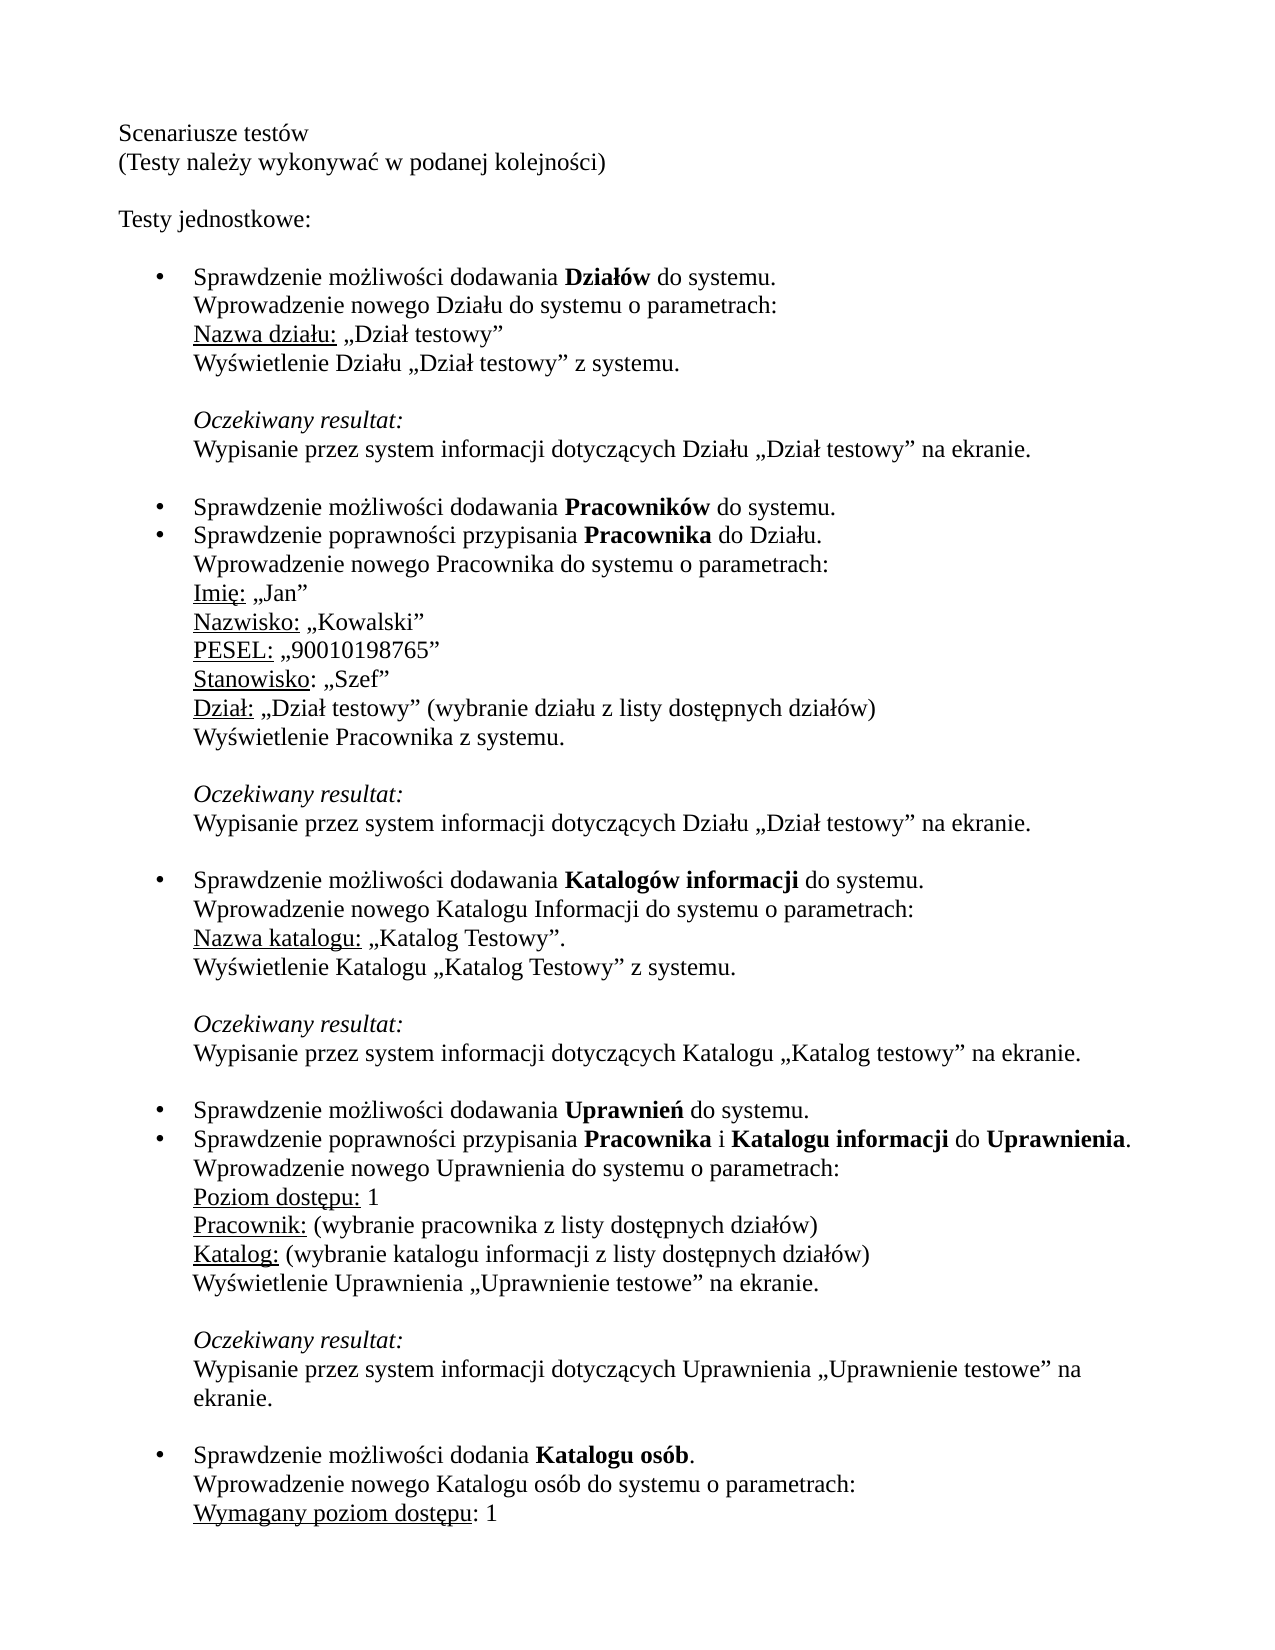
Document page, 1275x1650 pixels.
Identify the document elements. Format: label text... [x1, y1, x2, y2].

list Dział: „Dział testowy” (wybranie działu z listy dostępnych działów) [156, 693, 1157, 722]
list Sprawdzenie poprawności przypisania Pracownika i Katalogu informacji do Uprawnienia. [156, 1124, 1157, 1153]
list Wypisanie przez system informacji dotyczących Katalogu „Katalog testowy” na ekranie. [156, 1038, 1157, 1067]
list Nazwa działu: „Dział testowy” [156, 319, 1157, 348]
list Wprowadzenie nowego Uprawnienia do systemu o parametrach: [156, 1153, 1157, 1182]
list Oczekiwany resultat: [156, 1009, 1157, 1038]
list Wyświetlenie Działu „Dział testowy” z systemu. [156, 348, 1157, 377]
text Wyświetlenie Uprawnienia „Uprawnienie testowe” na ekranie. [118, 1268, 1157, 1297]
list Wprowadzenie nowego Pracownika do systemu o parametrach: [156, 549, 1157, 578]
list Wypisanie przez system informacji dotyczących Działu „Dział testowy” na ekranie. [156, 808, 1157, 837]
list Wprowadzenie nowego Katalogu Informacji do systemu o parametrach: [156, 894, 1157, 923]
list Oczekiwany resultat: [156, 779, 1157, 808]
list Katalog: (wybranie katalogu informacji z listy dostępnych działów) [156, 1239, 1157, 1268]
text (Testy należy wykonywać w podanej kolejności) [118, 147, 1157, 176]
list Sprawdzenie możliwości dodawania Uprawnień do systemu. [156, 1096, 1157, 1124]
text Scenariusze testów [118, 118, 1157, 147]
list Wyświetlenie Pracownika z systemu. [156, 722, 1157, 751]
list PESEL: „90010198765” [156, 636, 1157, 664]
list Imię: „Jan” [156, 578, 1157, 607]
list Nazwisko: „Kowalski” [156, 607, 1157, 636]
list Wypisanie przez system informacji dotyczących Uprawnienia „Uprawnienie testowe” na ekranie. [156, 1354, 1157, 1412]
list Oczekiwany resultat: [156, 1326, 1157, 1354]
list Sprawdzenie możliwości dodawania Katalogów informacji do systemu. [156, 866, 1157, 894]
text Testy jednostkowe: [118, 204, 1157, 233]
list Nazwa katalogu: „Katalog Testowy”. [156, 923, 1157, 952]
list Sprawdzenie poprawności przypisania Pracownika do Działu. [156, 521, 1157, 549]
list Sprawdzenie możliwości dodawania Pracowników do systemu. [156, 492, 1157, 521]
list Sprawdzenie możliwości dodawania Działów do systemu. Wprowadzenie nowego Działu do systemu o parametrach: [156, 262, 1157, 319]
list Stanowisko: „Szef” [156, 664, 1157, 693]
list Wyświetlenie Katalogu „Katalog Testowy” z systemu. [156, 952, 1157, 981]
list Oczekiwany resultat: [156, 406, 1157, 434]
list Wymagany poziom dostępu: 1 [156, 1498, 1157, 1527]
list Poziom dostępu: 1 [156, 1182, 1157, 1211]
list Sprawdzenie możliwości dodania Katalogu osób. [156, 1441, 1157, 1469]
list Wypisanie przez system informacji dotyczących Działu „Dział testowy” na ekranie. [156, 434, 1157, 463]
list Pracownik: (wybranie pracownika z listy dostępnych działów) [156, 1211, 1157, 1239]
list Wprowadzenie nowego Katalogu osób do systemu o parametrach: [156, 1469, 1157, 1498]
